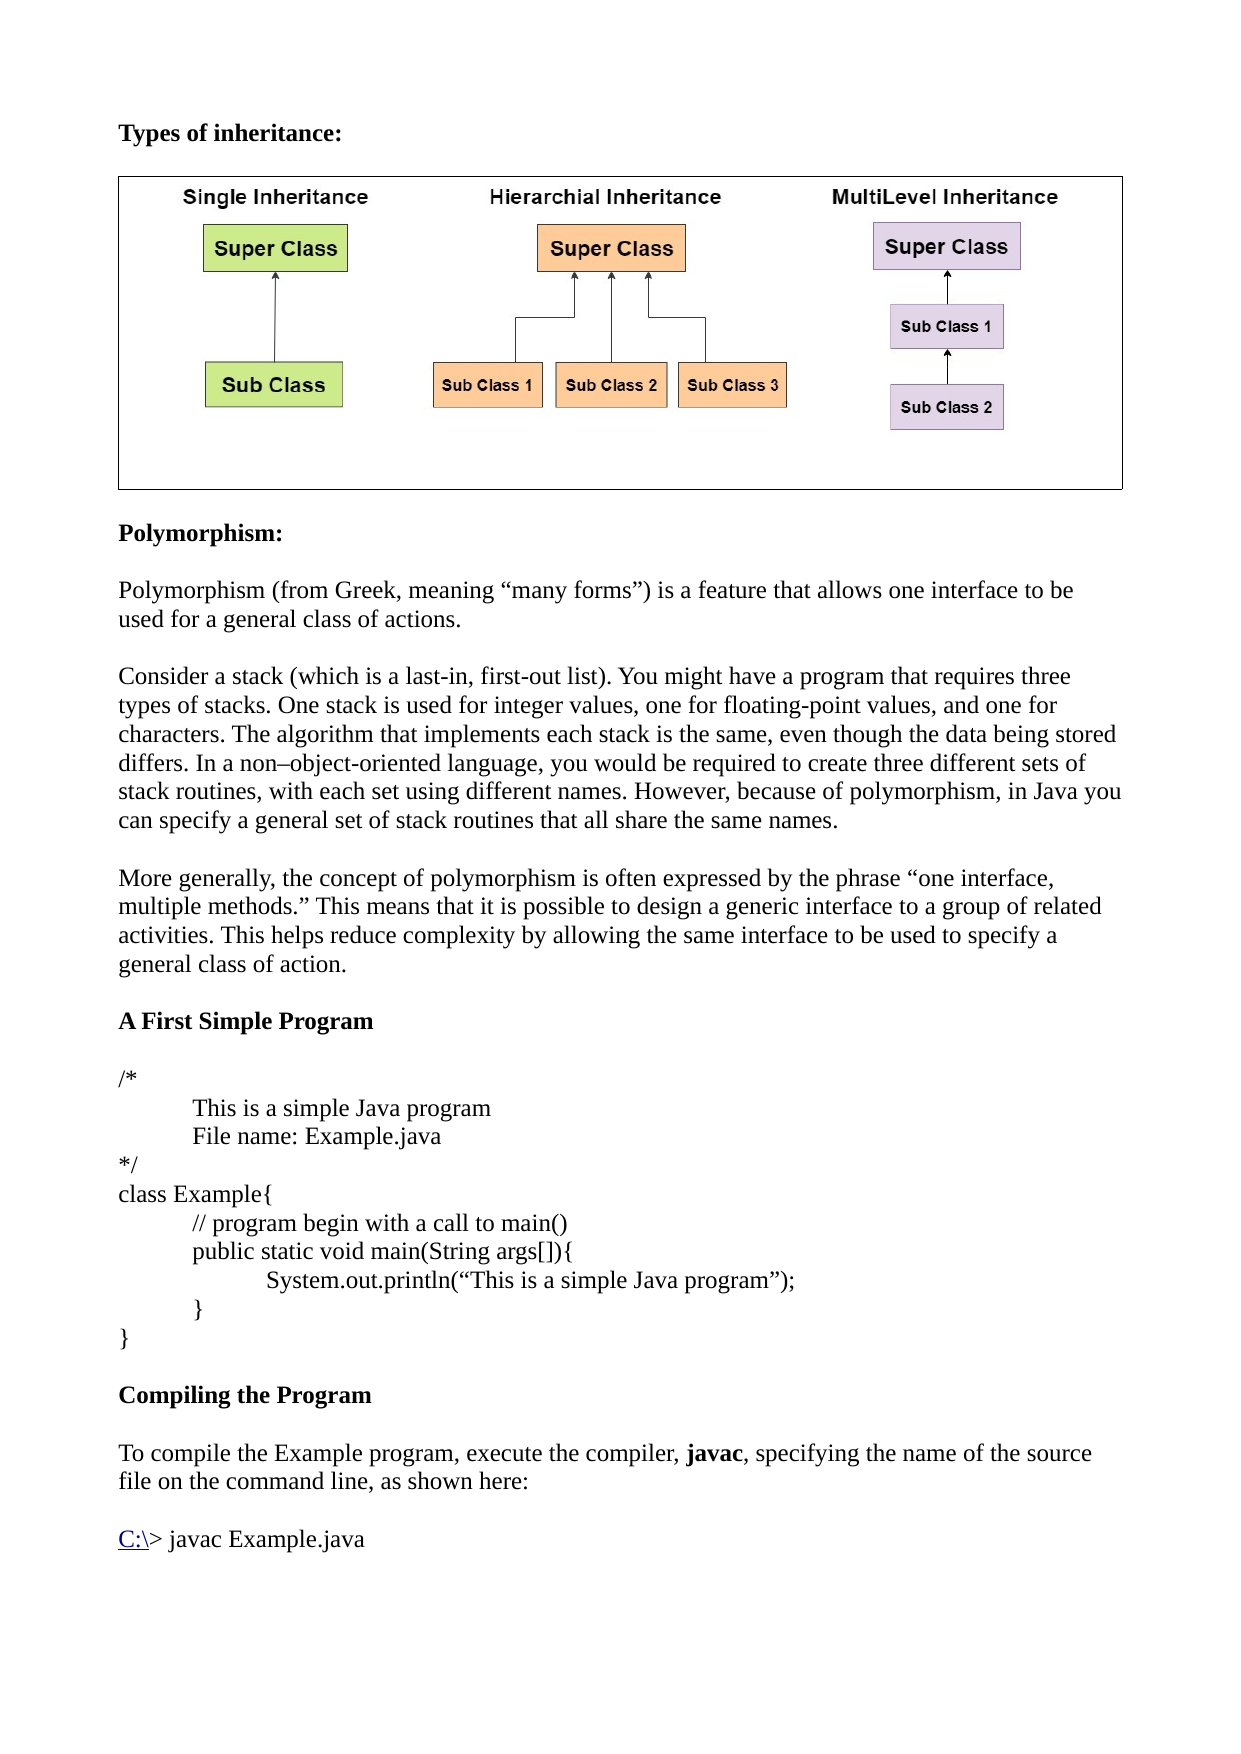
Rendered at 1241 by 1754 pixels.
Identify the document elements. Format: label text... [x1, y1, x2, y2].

text Polymorphism: [118, 518, 1122, 546]
text C:\> javac Example.java [118, 1524, 1122, 1553]
picture [121, 178, 1119, 486]
text class Example{ [118, 1179, 1122, 1208]
text Consider a stack (which is a last-in, first-out list). You might have a program that requires three types of stacks. One stack is used for integer values, one for floating-point values, and one for characters. The algorithm that implements each stack is the same, even though the data being stored differs. In a non–object-oriented language, you would be required to create three different sets of stack routines, with each set using different names. However, because of polymorphism, in Java you can specify a general set of stack routines that all share the same names. [118, 661, 1122, 834]
text Compiling the Program [118, 1380, 1122, 1409]
text To compile the Example program, execute the compiler, javac, specifying the name of the source file on the command line, as shown here: [118, 1438, 1122, 1495]
text } [118, 1294, 1122, 1323]
text This is a simple Java program [118, 1093, 1122, 1121]
text File name: Example.java [118, 1121, 1122, 1150]
text // program begin with a call to main() [118, 1208, 1122, 1236]
text System.out.println(“This is a simple Java program”); [118, 1265, 1122, 1294]
text Types of inheritance: [118, 118, 1122, 147]
text Polymorphism (from Greek, meaning “many forms”) is a feature that allows one interface to be used for a general class of actions. [118, 575, 1122, 633]
text More generally, the concept of polymorphism is often expressed by the phrase “one interface, multiple methods.” This means that it is possible to design a generic interface to a group of related activities. This helps reduce complexity by allowing the same interface to be used to specify a general class of action. [118, 863, 1122, 978]
text */ [118, 1150, 1122, 1179]
text /* [118, 1064, 1122, 1093]
text public static void main(String args[]){ [118, 1236, 1122, 1265]
text } [118, 1323, 1122, 1351]
text A First Simple Program [118, 1006, 1122, 1035]
